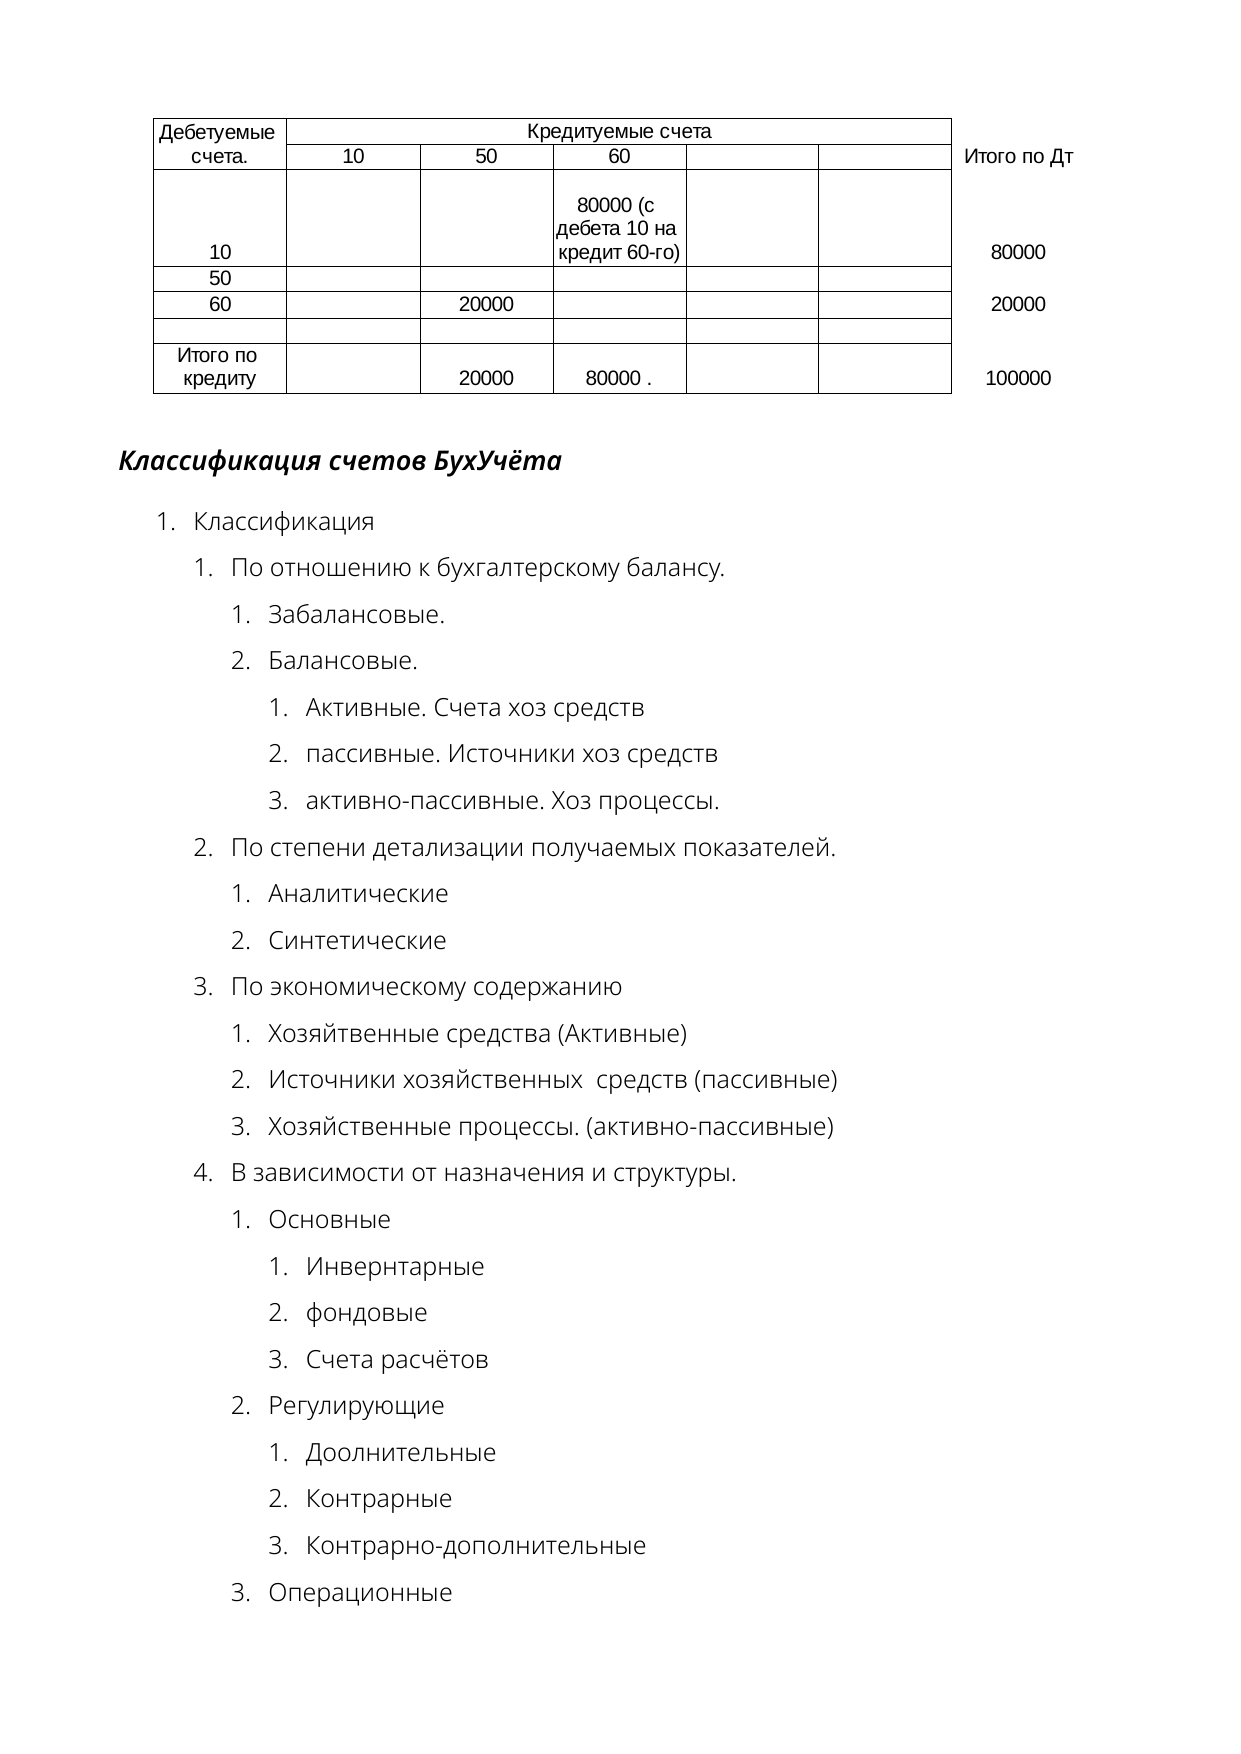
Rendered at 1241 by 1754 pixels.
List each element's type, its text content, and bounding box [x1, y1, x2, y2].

list Синтетические [231, 922, 1122, 956]
subtitle Классификация счетов БухУчёта [118, 441, 1122, 478]
list Контрарно-дополнительные [268, 1528, 1122, 1562]
list Хозяйственные процессы. (активно-пассивные) [231, 1108, 1122, 1143]
list Основные [231, 1202, 1122, 1236]
list Контрарные [268, 1481, 1122, 1515]
list Операционные [231, 1574, 1122, 1608]
list По экономическому содержанию [193, 969, 1122, 1003]
list фондовые [268, 1295, 1122, 1329]
list Счета расчётов [268, 1341, 1122, 1375]
list Хозяйтвенные средства (Активные) [231, 1015, 1122, 1049]
list Аналитические [231, 876, 1122, 910]
list По степени детализации получаемых показателей. [193, 829, 1122, 863]
list Инвернтарные [268, 1248, 1122, 1282]
list Забалансовые. [231, 596, 1122, 630]
list Доолнительные [268, 1434, 1122, 1468]
list Активные. Счета хоз средств [268, 689, 1122, 723]
list В зависимости от назначения и структуры. [193, 1155, 1122, 1189]
list По отношению к бухгалтерскому балансу. [193, 550, 1122, 584]
list Балансовые. [231, 643, 1122, 677]
list Классификация [156, 503, 1122, 537]
list Регулирующие [231, 1388, 1122, 1422]
list активно-пассивные. Хоз процессы. [268, 783, 1122, 817]
list пассивные. Источники хоз средств [268, 736, 1122, 770]
list Источники хозяйственных средств (пассивные) [231, 1062, 1122, 1096]
